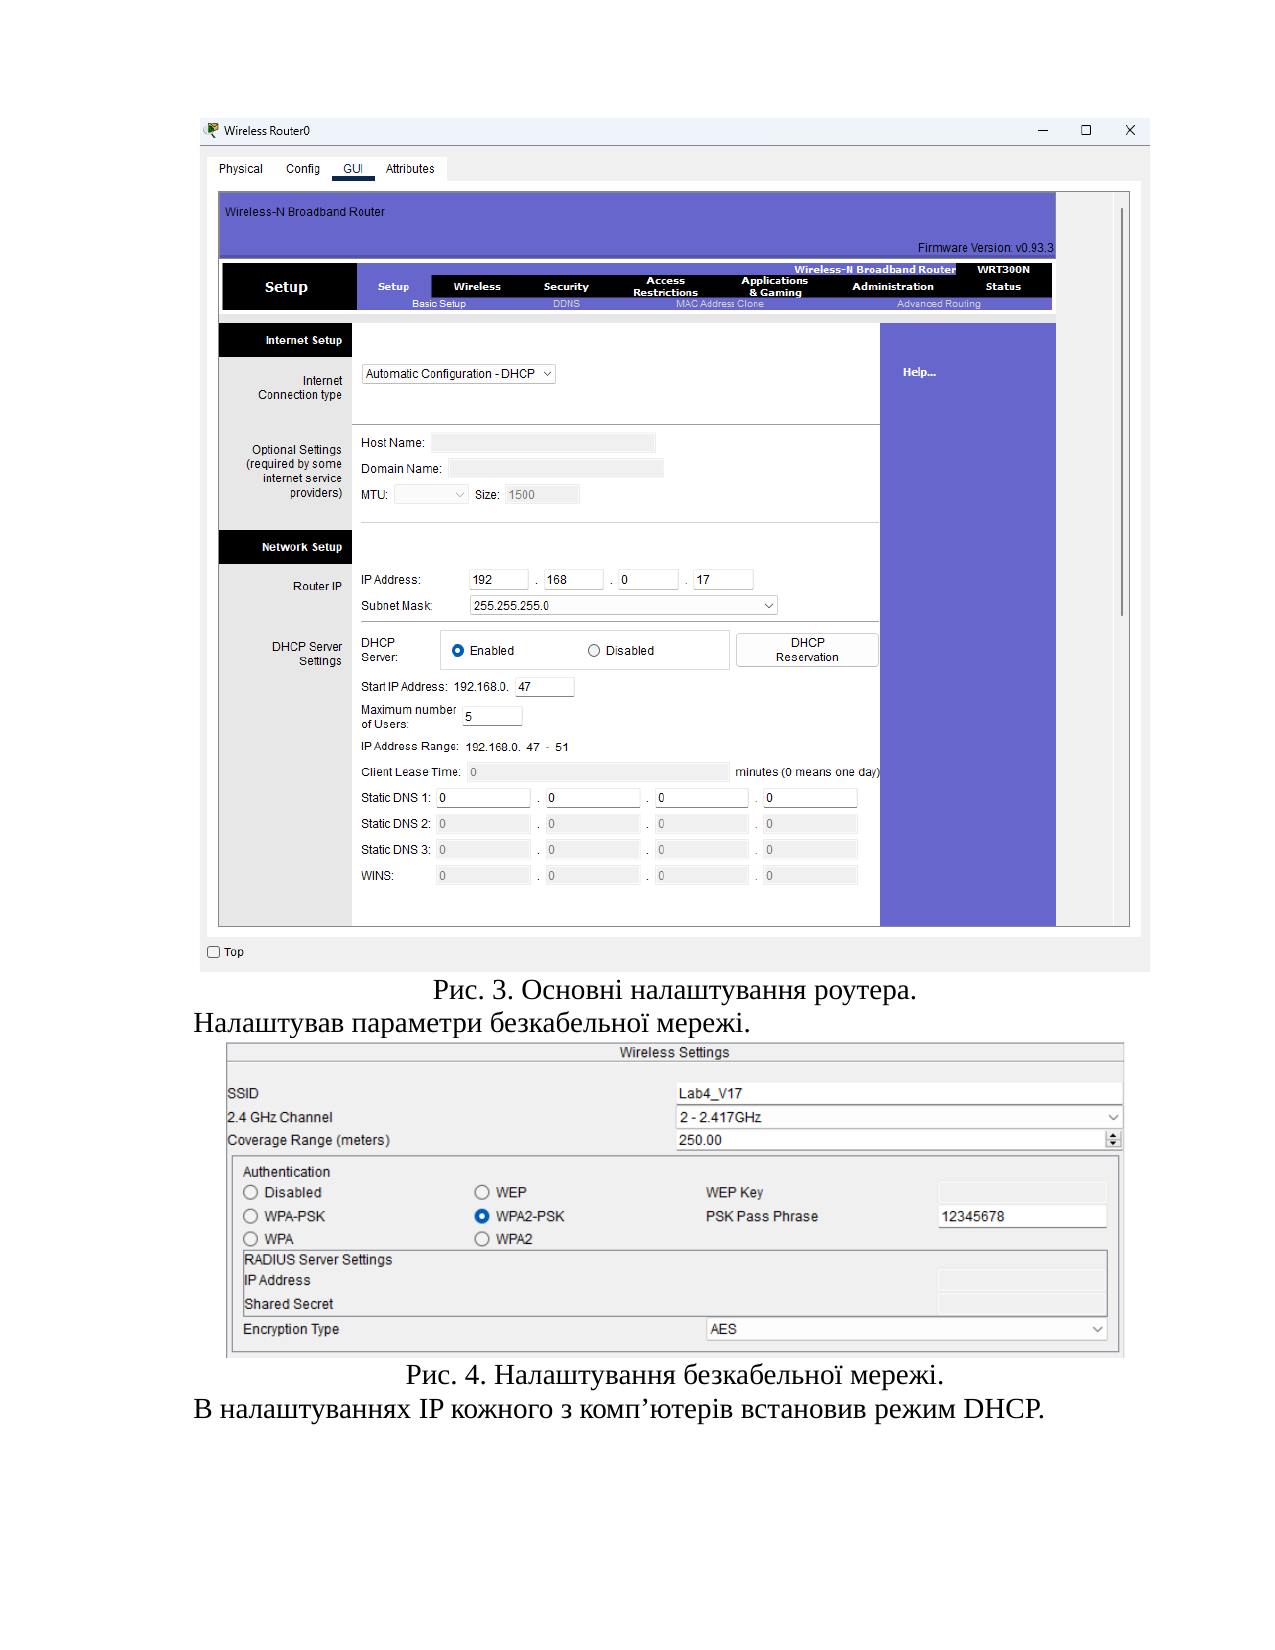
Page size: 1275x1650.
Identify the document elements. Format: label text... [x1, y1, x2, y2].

text Налаштував параметри безкабельної мережі. [193, 1005, 1157, 1039]
text Рис. 3. Основні налаштування роутера. [193, 972, 1157, 1005]
text Рис. 4. Налаштування безкабельної мережі. [193, 1357, 1157, 1391]
text В налаштуваннях IP кожного з комп’ютерів встановив режим DHCP. [193, 1391, 1157, 1424]
